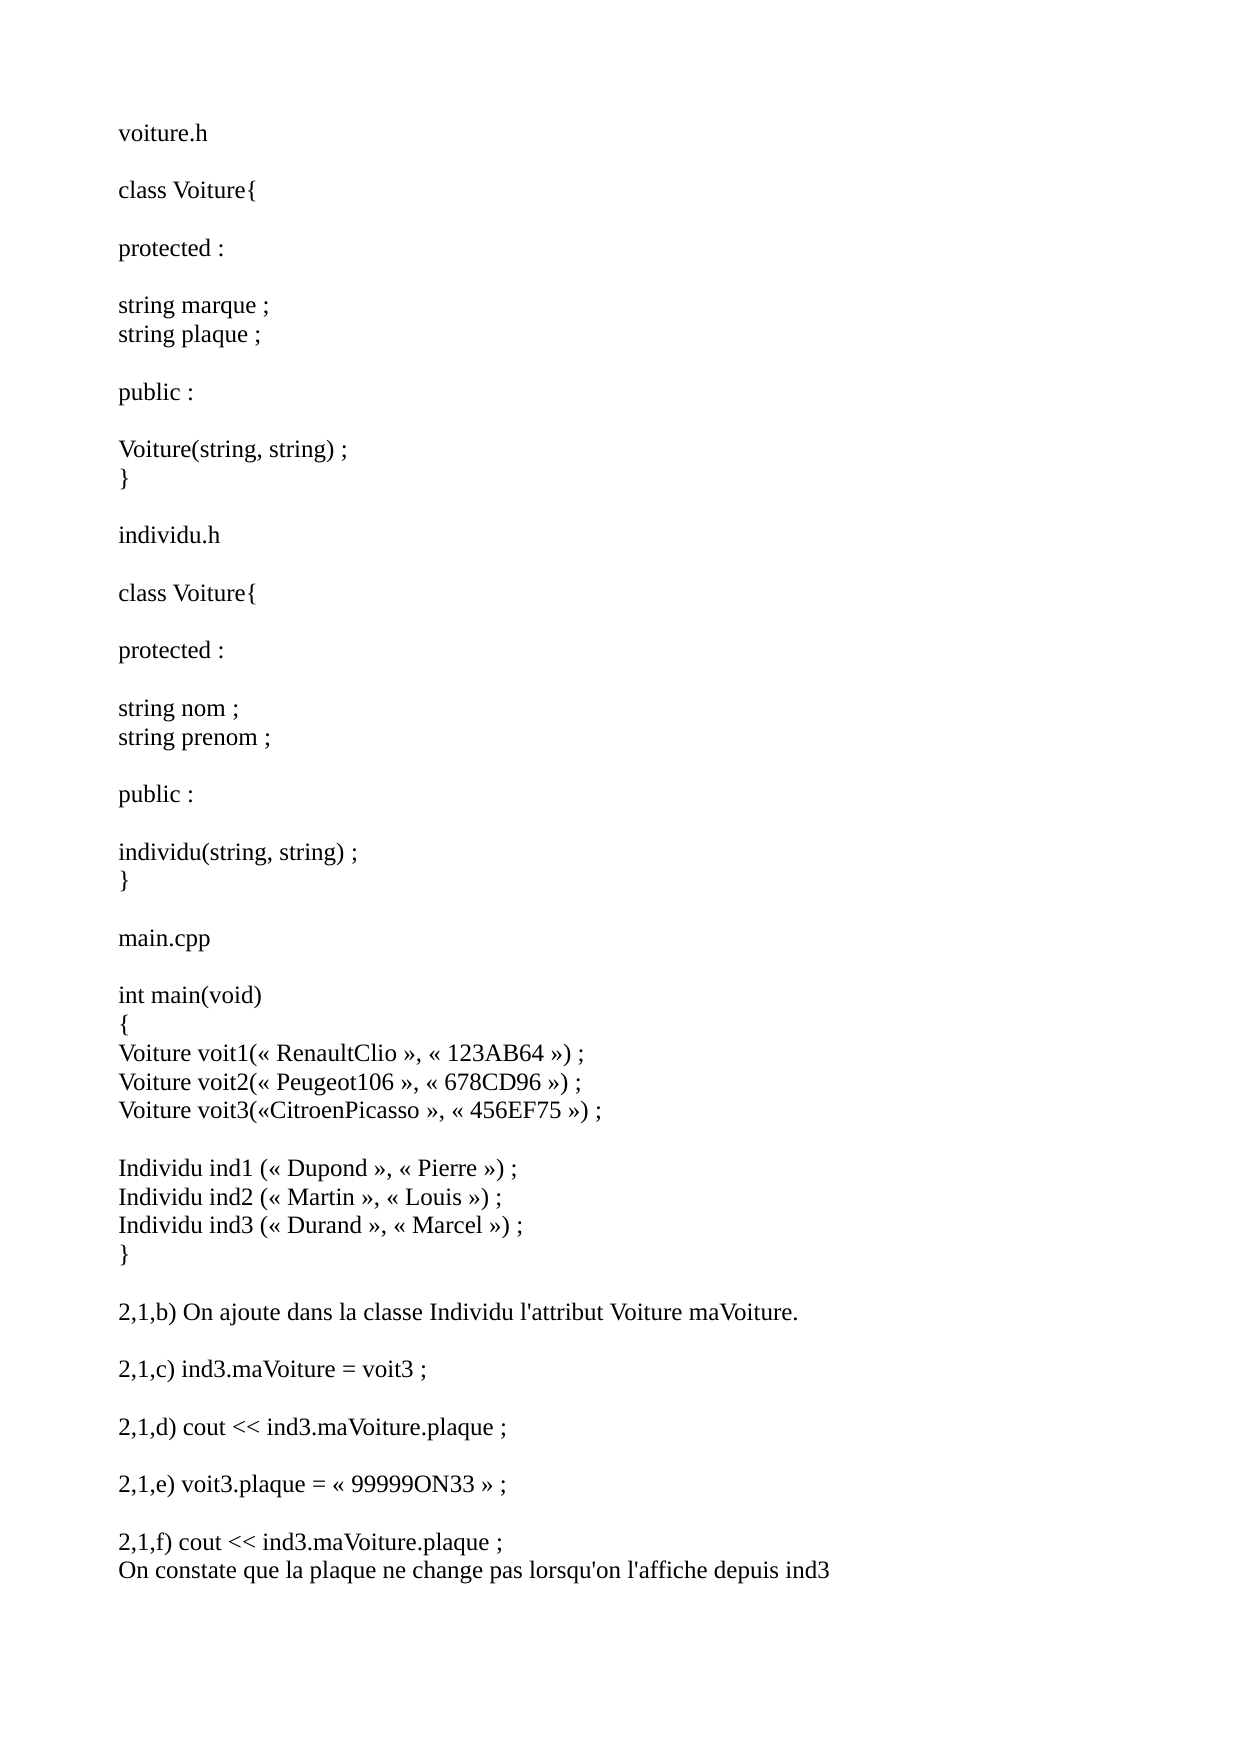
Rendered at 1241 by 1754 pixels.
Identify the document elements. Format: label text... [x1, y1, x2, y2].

text int main(void) [118, 981, 1122, 1009]
text } [118, 1239, 1122, 1268]
text individu.h [118, 521, 1122, 549]
text 2,1,d) cout << ind3.maVoiture.plaque ; [118, 1412, 1122, 1441]
text Voiture voit3(«CitroenPicasso », « 456EF75 ») ; [118, 1096, 1122, 1124]
text public : [118, 377, 1122, 406]
text class Voiture{ [118, 176, 1122, 204]
text Individu ind3 (« Durand », « Marcel ») ; [118, 1211, 1122, 1239]
text string marque ; [118, 291, 1122, 319]
text voiture.h [118, 118, 1122, 147]
text public : [118, 779, 1122, 808]
text 2,1,c) ind3.maVoiture = voit3 ; [118, 1354, 1122, 1383]
text class Voiture{ [118, 578, 1122, 607]
text On constate que la plaque ne change pas lorsqu'on l'affiche depuis ind3 [118, 1556, 1122, 1584]
text Voiture voit2(« Peugeot106 », « 678CD96 ») ; [118, 1067, 1122, 1096]
text } [118, 463, 1122, 492]
text string prenom ; [118, 722, 1122, 751]
text protected : [118, 636, 1122, 664]
text string nom ; [118, 693, 1122, 722]
text main.cpp [118, 923, 1122, 952]
text Individu ind2 (« Martin », « Louis ») ; [118, 1182, 1122, 1211]
text } [118, 866, 1122, 894]
text Voiture voit1(« RenaultClio », « 123AB64 ») ; [118, 1038, 1122, 1067]
text 2,1,b) On ajoute dans la classe Individu l'attribut Voiture maVoiture. [118, 1297, 1122, 1326]
text 2,1,f) cout << ind3.maVoiture.plaque ; [118, 1527, 1122, 1556]
text string plaque ; [118, 319, 1122, 348]
text Voiture(string, string) ; [118, 434, 1122, 463]
text 2,1,e) voit3.plaque = « 99999ON33 » ; [118, 1469, 1122, 1498]
text { [118, 1009, 1122, 1038]
text Individu ind1 (« Dupond », « Pierre ») ; [118, 1153, 1122, 1182]
text individu(string, string) ; [118, 837, 1122, 866]
text protected : [118, 233, 1122, 262]
